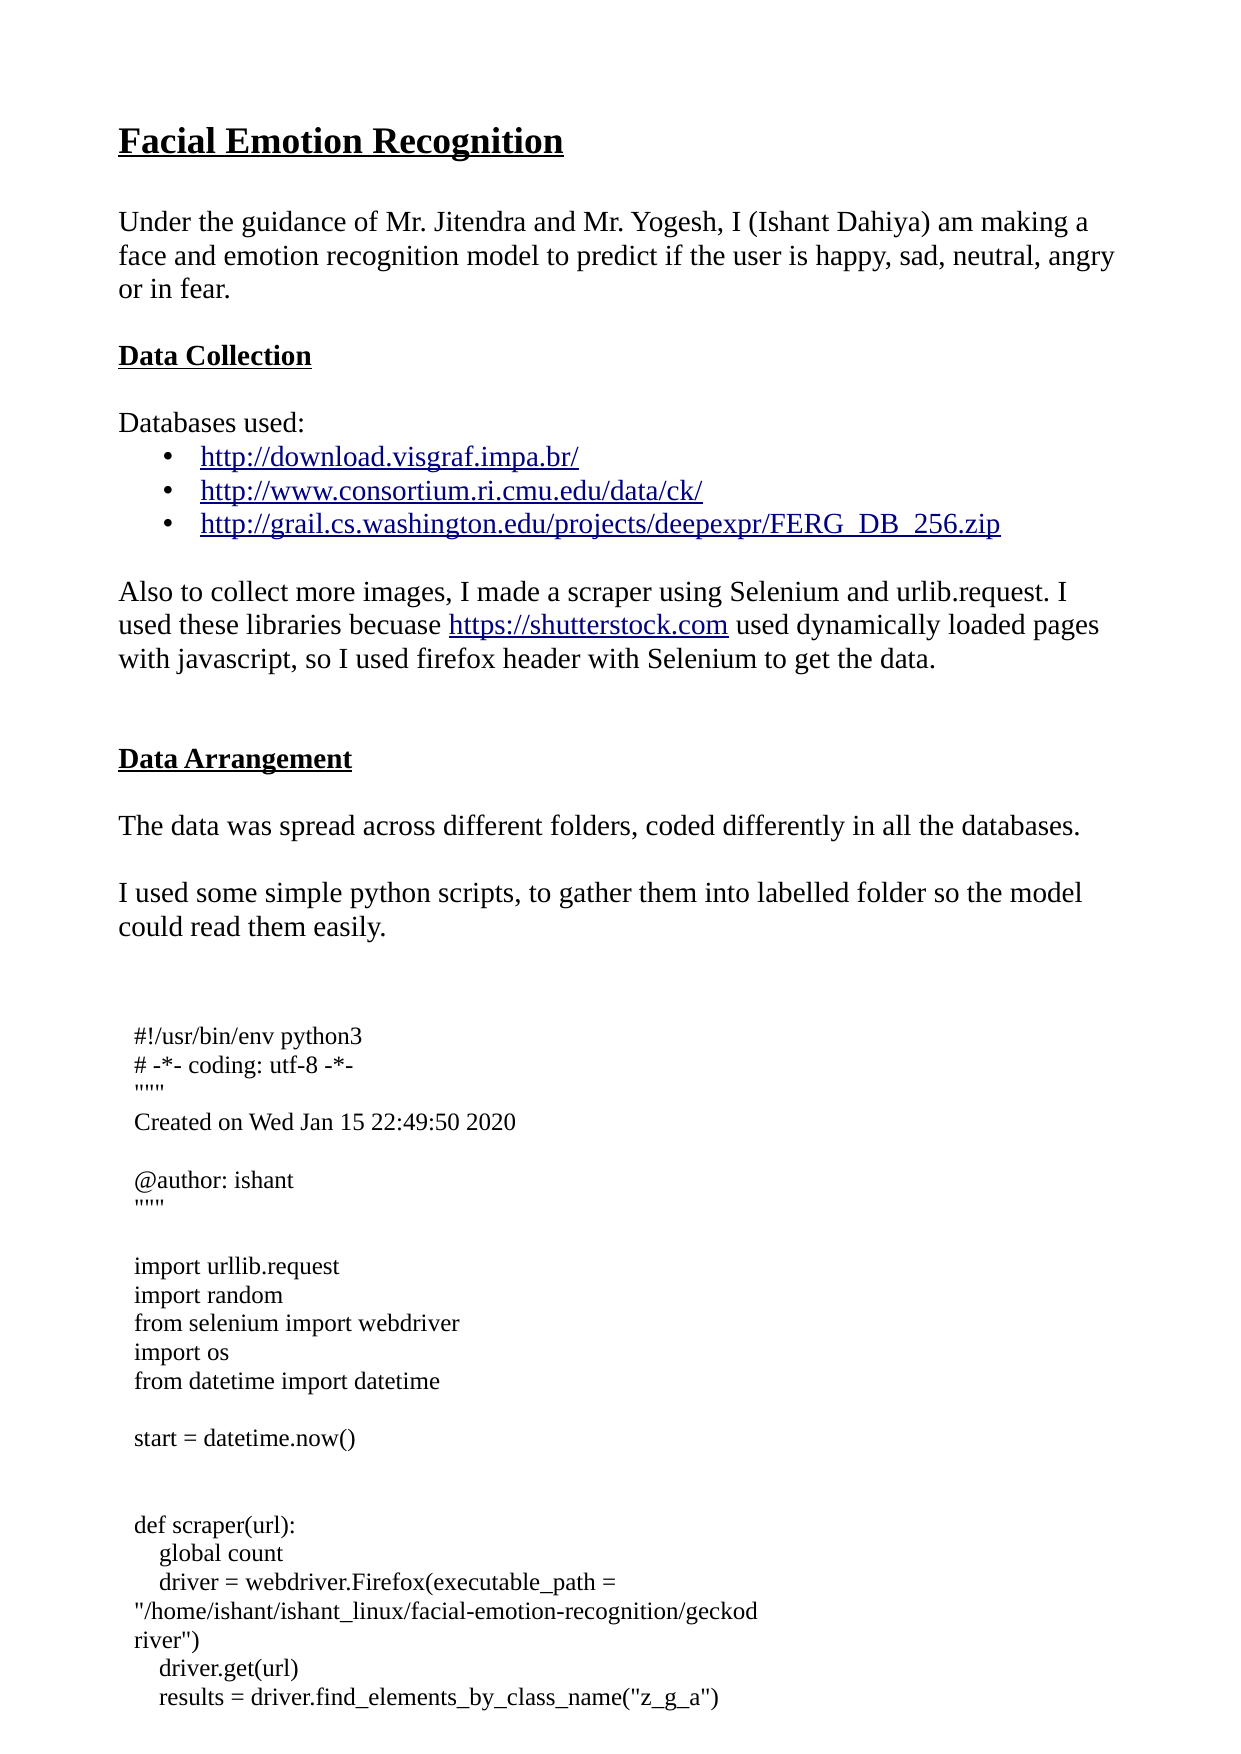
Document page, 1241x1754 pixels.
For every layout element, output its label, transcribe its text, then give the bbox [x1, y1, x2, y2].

text Facial Emotion Recognition [118, 118, 1122, 161]
list http://download.visgraf.impa.br/ [163, 439, 1122, 473]
text The data was spread across different folders, coded differently in all the databases. [118, 808, 1122, 842]
text Data Collection [118, 338, 1122, 372]
list http://grail.cs.washington.edu/projects/deepexpr/FERG_DB_256.zip [163, 506, 1122, 540]
text Databases used: [118, 406, 1122, 439]
text I used some simple python scripts, to gather them into labelled folder so the model could read them easily. [118, 876, 1122, 943]
list http://www.consortium.ri.cmu.edu/data/ck/ [163, 473, 1122, 506]
text Also to collect more images, I made a scraper using Selenium and urlib.request. I used these libraries becuase https://shutterstock.com used dynamically loaded pages with javascript, so I used firefox header with Selenium to get the data. [118, 574, 1122, 674]
text Under the guidance of Mr. Jitendra and Mr. Yogesh, I (Ishant Dahiya) am making a face and emotion recognition model to predict if the user is happy, sad, neutral, angry or in fear. [118, 204, 1122, 305]
text Data Arrangement [118, 741, 1122, 775]
